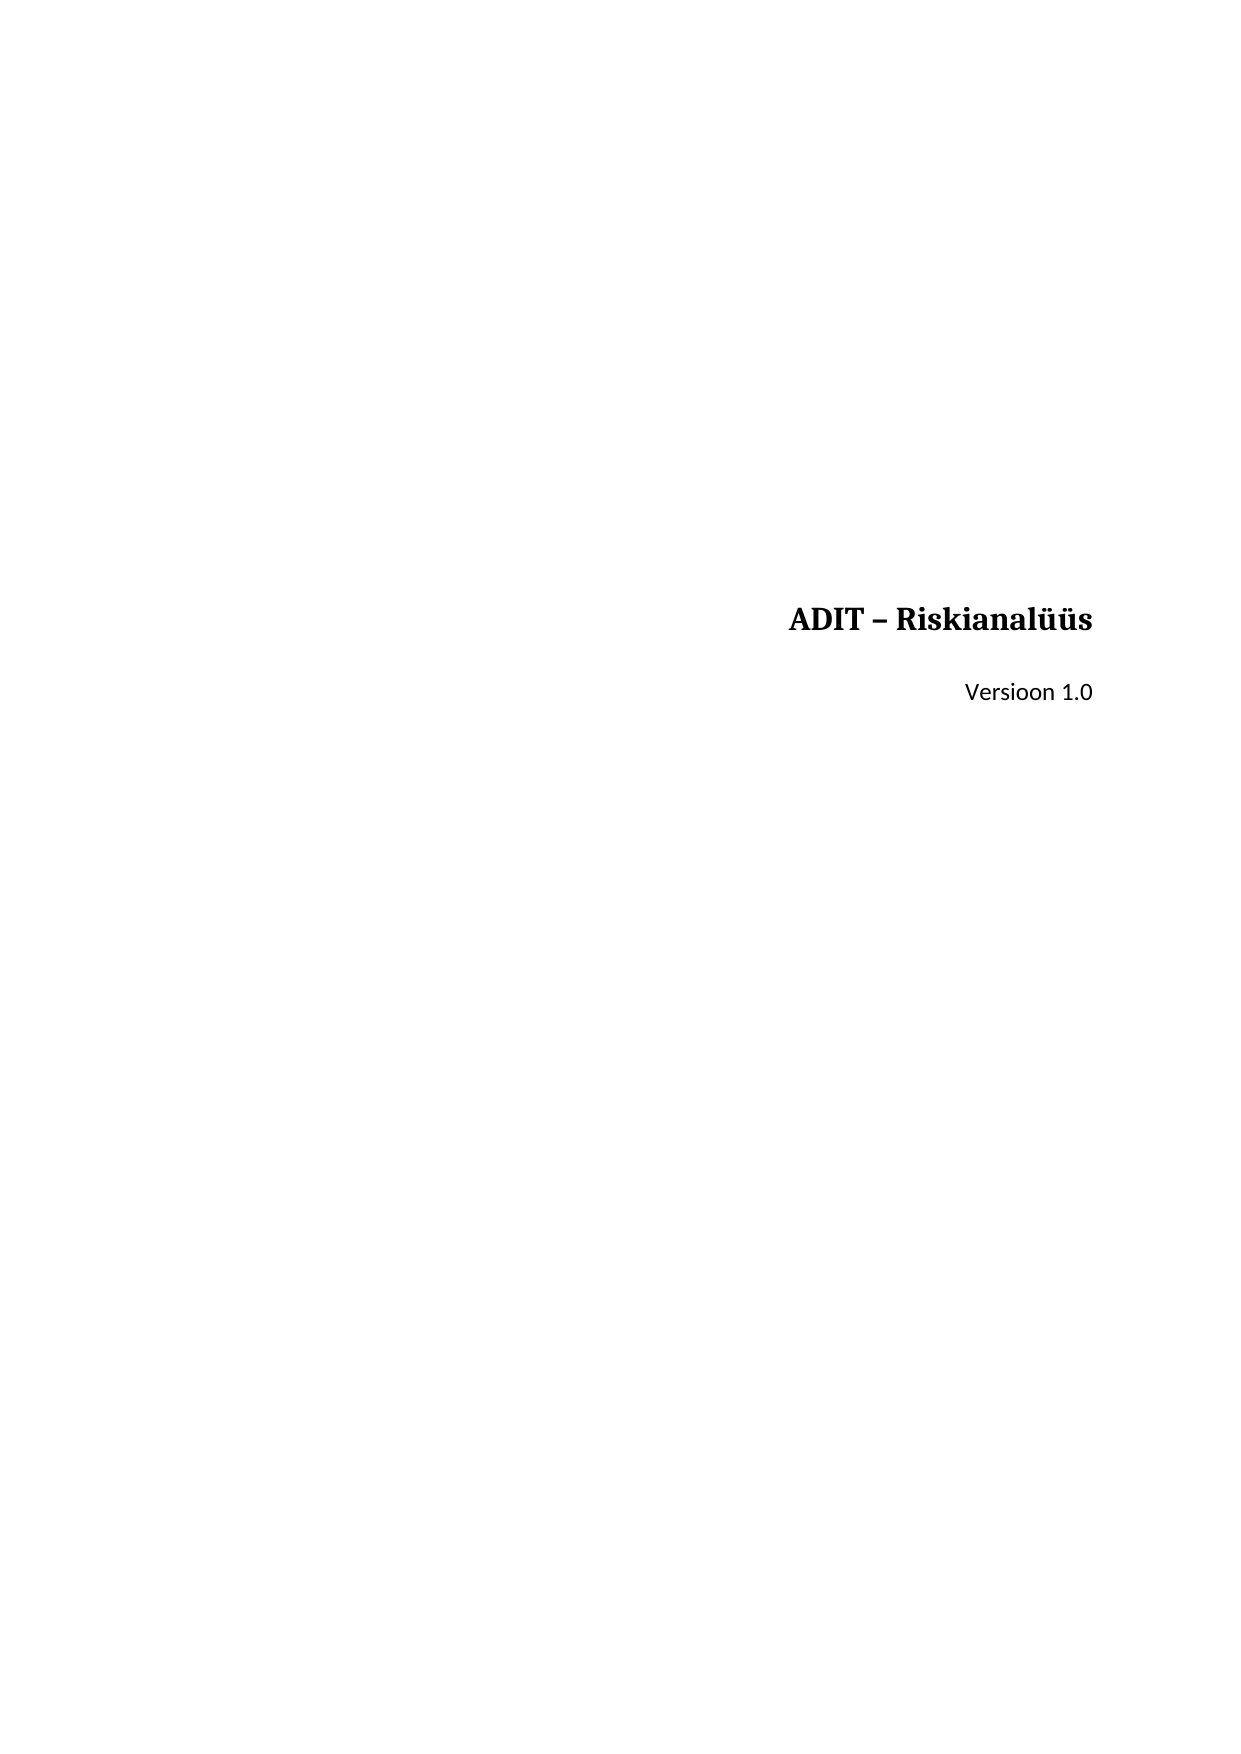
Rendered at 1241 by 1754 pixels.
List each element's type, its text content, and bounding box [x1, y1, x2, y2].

text Versioon 1.0 [148, 676, 1093, 706]
title ADIT – Riskianalüüs [148, 601, 1093, 639]
